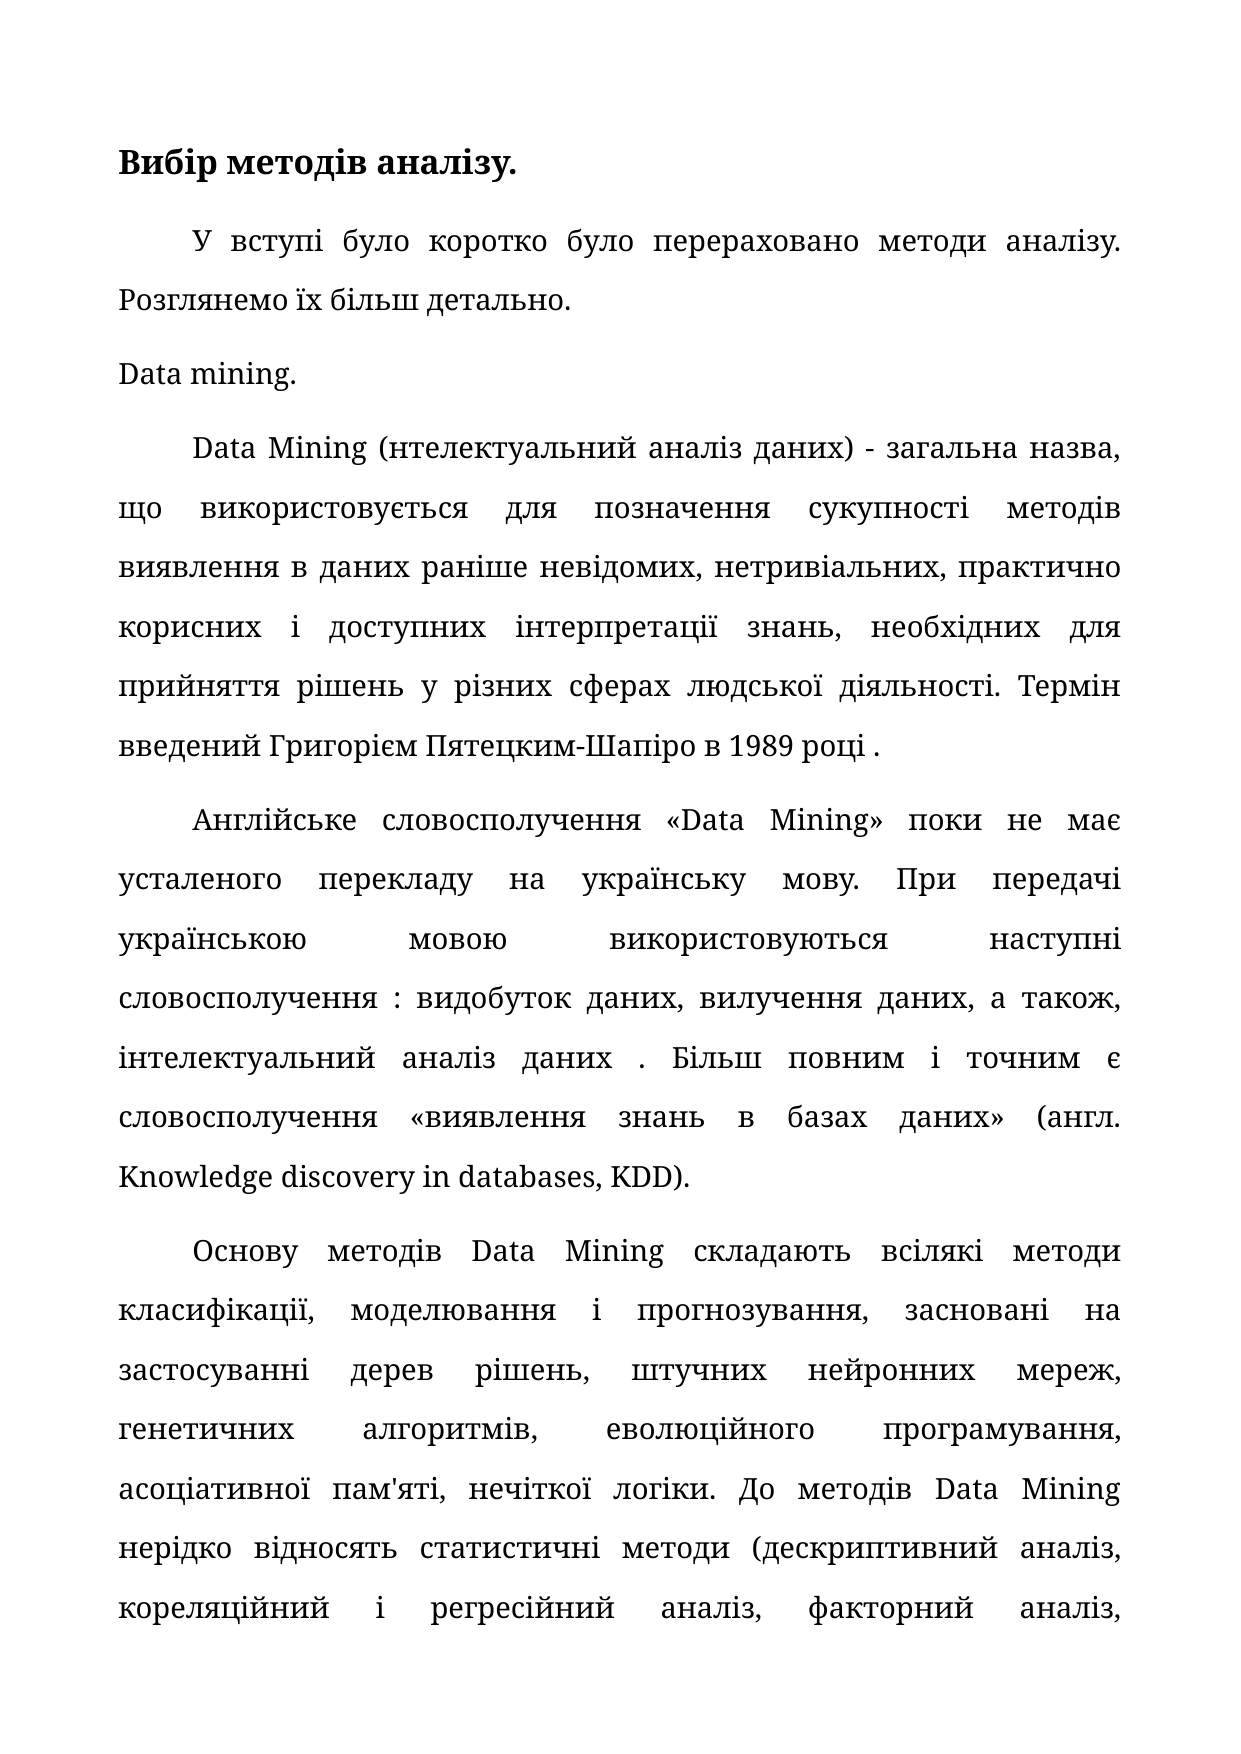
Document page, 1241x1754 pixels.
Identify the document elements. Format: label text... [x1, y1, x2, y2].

text Основу методів Data Mining складають всілякі методи класифікації, моделювання і прогнозування, засновані на застосуванні дерев рішень, штучних нейронних мереж, генетичних алгоритмів, еволюційного програмування, асоціативної пам'яті, нечіткої логіки. До методів Data Mining нерідко відносять статистичні методи (дескриптивний аналіз, кореляційний і регресійний аналіз, факторний аналіз, [118, 1230, 1122, 1627]
subtitle Вибір методів аналізу. [118, 139, 1122, 185]
text Data Mining (нтелектуальний аналіз даних) - загальна назва, що використовується для позначення сукупності методів виявлення в даних раніше невідомих, нетривіальних, практично корисних і доступних інтерпретації знань, необхідних для прийняття рішень у різних сферах людської діяльності. Термін введений Григорієм Пятецким-Шапіро в 1989 році . [118, 428, 1122, 765]
text Data mining. [118, 353, 1122, 393]
text Англійське словосполучення «Data Mining» поки не має усталеного перекладу на українську мову. При передачі українською мовою використовуються наступні словосполучення : видобуток даних, вилучення даних, а також, інтелектуальний аналіз даних . Більш повним і точним є словосполучення «виявлення знань в базах даних» (англ. Knowledge discovery in databases, KDD). [118, 799, 1122, 1196]
text У вступі було коротко було перераховано методи аналізу. Розглянемо їх більш детально. [118, 220, 1122, 319]
